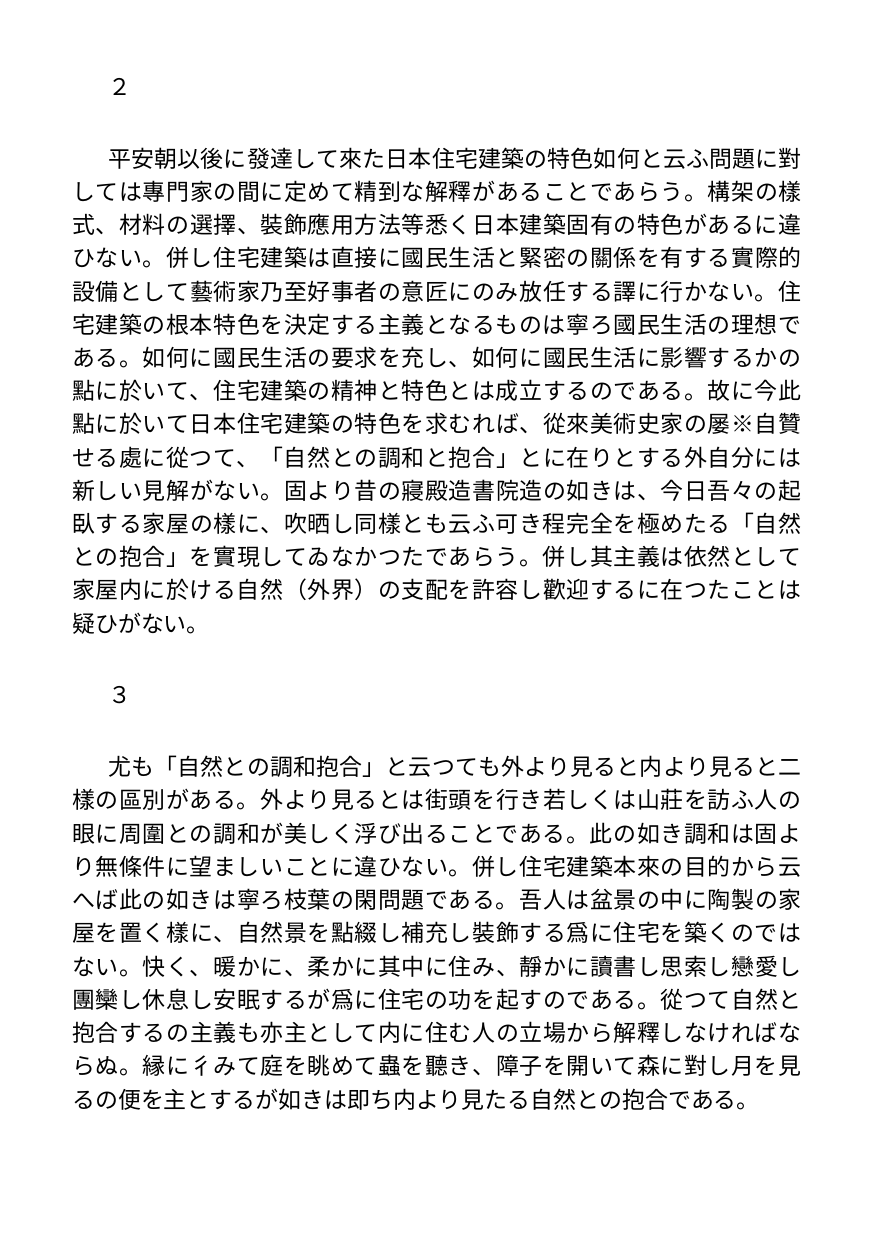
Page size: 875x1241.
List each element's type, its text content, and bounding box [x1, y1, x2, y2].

text 平安朝以後に發達して來た日本住宅建築の特色如何と云ふ問題に對しては專門家の間に定めて精到な解釋があることであらう。構架の樣式、材料の選擇、裝飾應用方法等悉く日本建築固有の特色があるに違ひない。併し住宅建築は直接に國民生活と緊密の關係を有する實際的設備として藝術家乃至好事者の意匠にのみ放任する譯に行かない。住宅建築の根本特色を決定する主義となるものは寧ろ國民生活の理想である。如何に國民生活の要求を充し、如何に國民生活に影響するかの點に於いて、住宅建築の精神と特色とは成立するのである。故に今此點に於いて日本住宅建築の特色を求むれば、從來美術史家の屡※自贊せる處に從つて、「自然との調和と抱合」とに在りとする外自分には新しい見解がない。固より昔の寢殿造書院造の如きは、今日吾々の起臥する家屋の樣に、吹晒し同樣とも云ふ可き程完全を極めたる「自然との抱合」を實現してゐなかつたであらう。併し其主義は依然として家屋内に於ける自然（外界）の支配を許容し歡迎するに在つたことは疑ひがない。 [72, 140, 802, 639]
text ３ [72, 677, 802, 711]
text ２ [72, 69, 802, 102]
text 尤も「自然との調和抱合」と云つても外より見ると内より見ると二樣の區別がある。外より見るとは街頭を行き若しくは山莊を訪ふ人の眼に周圍との調和が美しく浮び出ることである。此の如き調和は固より無條件に望ましいことに違ひない。併し住宅建築本來の目的から云へば此の如きは寧ろ枝葉の閑問題である。吾人は盆景の中に陶製の家屋を置く樣に、自然景を點綴し補充し裝飾する爲に住宅を築くのではない。快く、暖かに、柔かに其中に住み、靜かに讀書し思索し戀愛し團欒し休息し安眠するが爲に住宅の功を起すのである。從つて自然と抱合するの主義も亦主として内に住む人の立場から解釋しなければならぬ。縁に彳みて庭を眺めて蟲を聽き、障子を開いて森に對し月を見るの便を主とするが如きは即ち内より見たる自然との抱合である。 [72, 749, 802, 1115]
